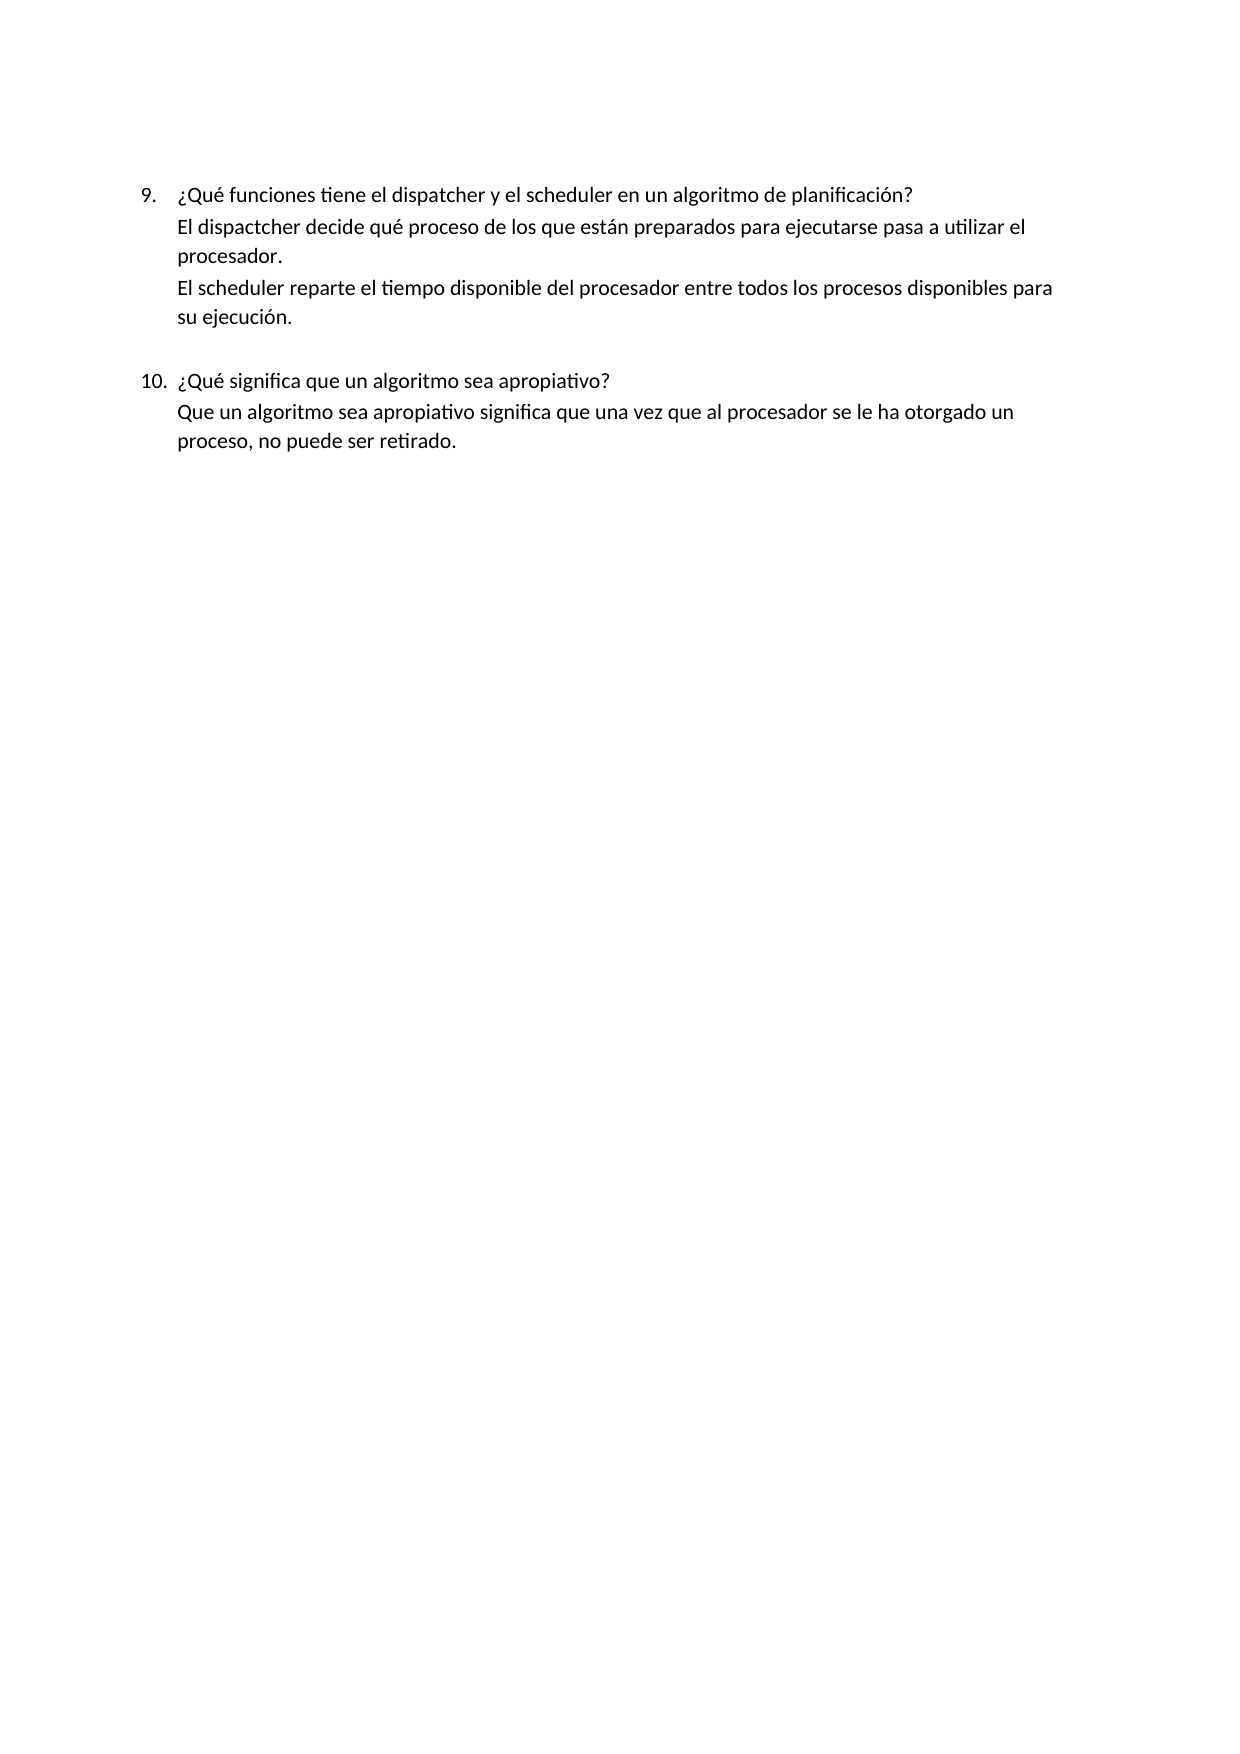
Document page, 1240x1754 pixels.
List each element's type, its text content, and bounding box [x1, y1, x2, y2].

list ¿Qué significa que un algoritmo sea apropiativo? [140, 367, 1059, 393]
list ¿Qué funciones tiene el dispatcher y el scheduler en un algoritmo de planificación? [140, 182, 1059, 208]
list El dispactcher decide qué proceso de los que están preparados para ejecutarse pasa a utilizar el procesador. [140, 213, 1059, 269]
text Que un algoritmo sea apropiativo significa que una vez que al procesador se le ha otorgado un proceso, no puede ser retirado. [177, 398, 1059, 454]
list El scheduler reparte el tiempo disponible del procesador entre todos los procesos disponibles para su ejecución. [140, 274, 1059, 330]
